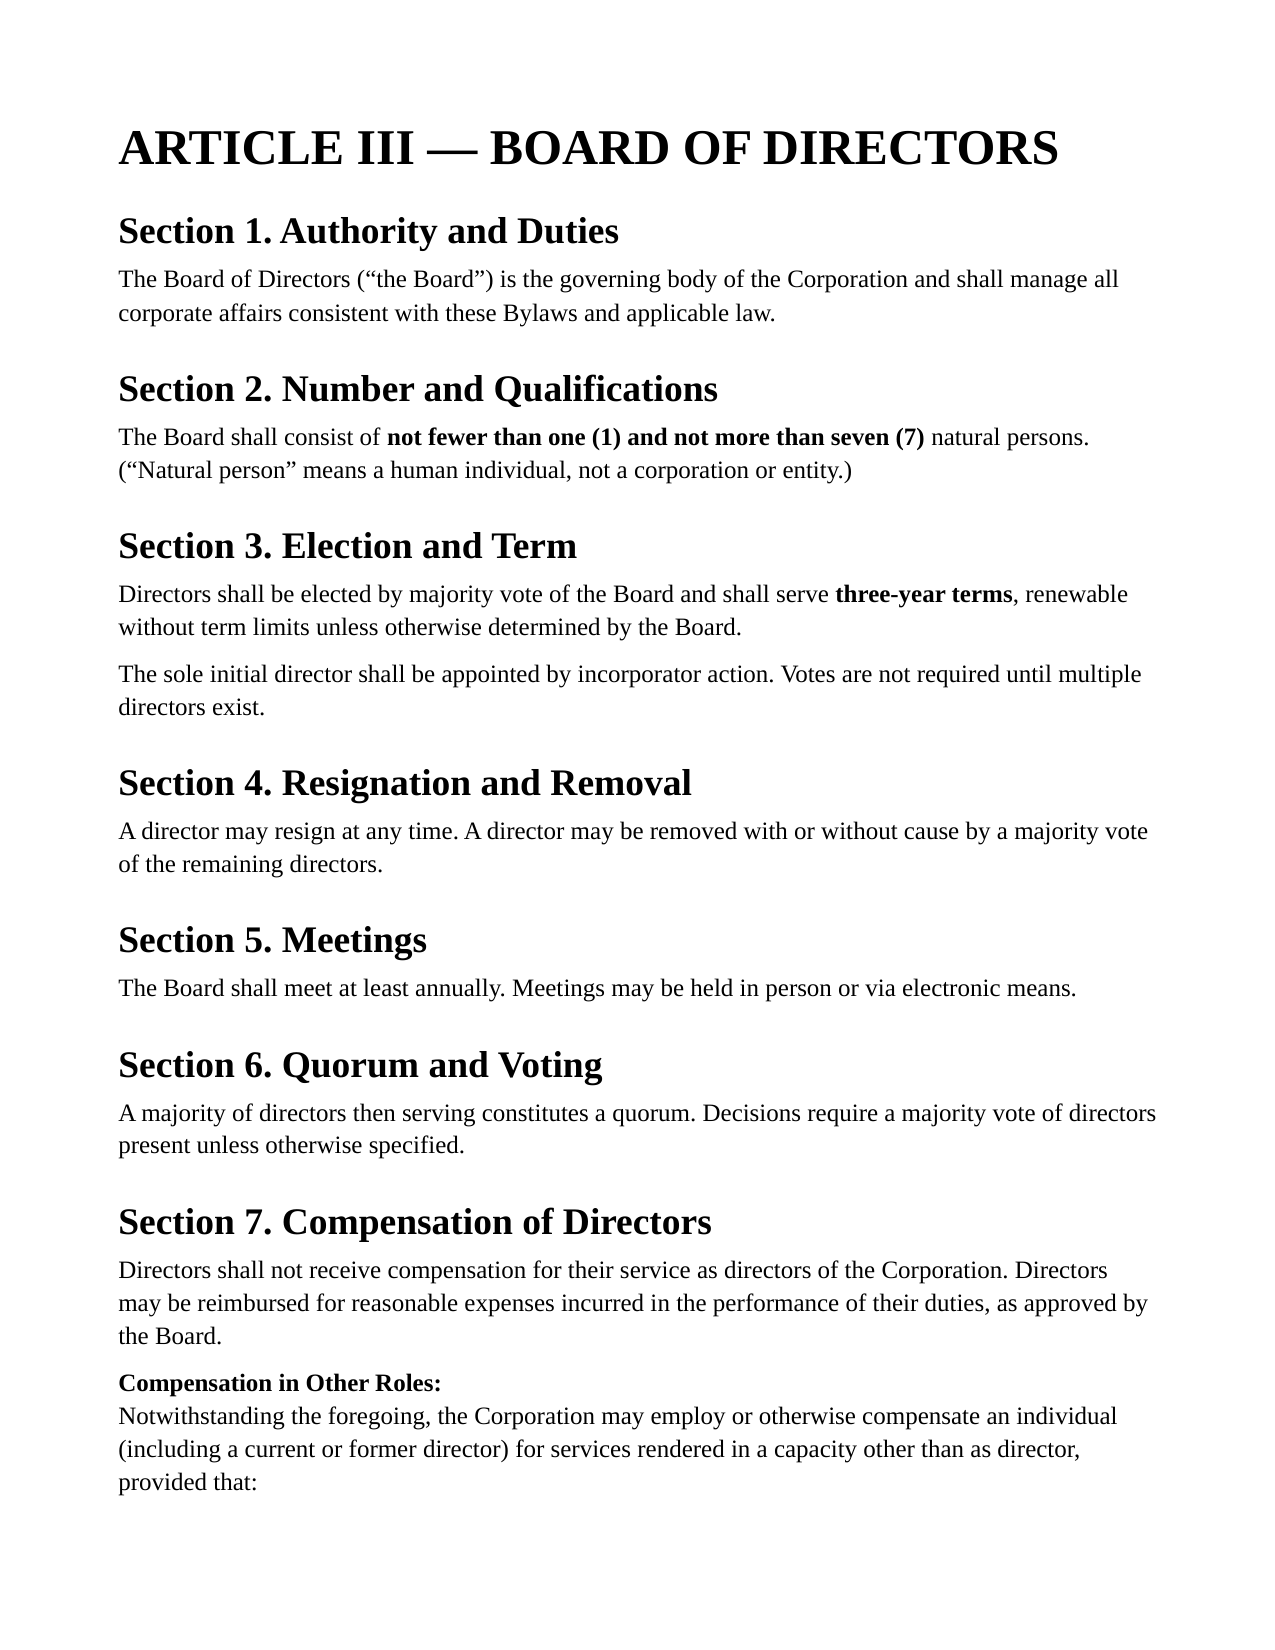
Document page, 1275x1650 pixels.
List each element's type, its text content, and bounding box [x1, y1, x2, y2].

text A director may resign at any time. A director may be removed with or without cause by a majority vote of the remaining directors. [118, 816, 1157, 878]
subtitle Section 4. Resignation and Removal [118, 761, 1157, 804]
subtitle Section 5. Meetings [118, 918, 1157, 961]
text The Board of Directors (“the Board”) is the governing body of the Corporation and shall manage all corporate affairs consistent with these Bylaws and applicable law. [118, 264, 1157, 326]
text Compensation in Other Roles: Notwithstanding the foregoing, the Corporation may employ or otherwise compensate an individual (including a current or former director) for services rendered in a capacity other than as director, provided that: [118, 1368, 1157, 1496]
text A majority of directors then serving constitutes a quorum. Decisions require a majority vote of directors present unless otherwise specified. [118, 1098, 1157, 1159]
subtitle Section 7. Compensation of Directors [118, 1199, 1157, 1242]
text The Board shall consist of not fewer than one (1) and not more than seven (7) natural persons. (“Natural person” means a human individual, not a corporation or entity.) [118, 422, 1157, 483]
subtitle Section 3. Election and Term [118, 523, 1157, 566]
subtitle ARTICLE III — BOARD OF DIRECTORS [118, 118, 1157, 176]
subtitle Section 2. Number and Qualifications [118, 366, 1157, 409]
text The sole initial director shall be appointed by incorporator action. Votes are not required until multiple directors exist. [118, 659, 1157, 721]
subtitle Section 1. Authority and Duties [118, 209, 1157, 252]
subtitle Section 6. Quorum and Voting [118, 1042, 1157, 1085]
text Directors shall be elected by majority vote of the Board and shall serve three-year terms, renewable without term limits unless otherwise determined by the Board. [118, 579, 1157, 641]
text The Board shall meet at least annually. Meetings may be held in person or via electronic means. [118, 973, 1157, 1002]
text Directors shall not receive compensation for their service as directors of the Corporation. Directors may be reimbursed for reasonable expenses incurred in the performance of their duties, as approved by the Board. [118, 1255, 1157, 1349]
